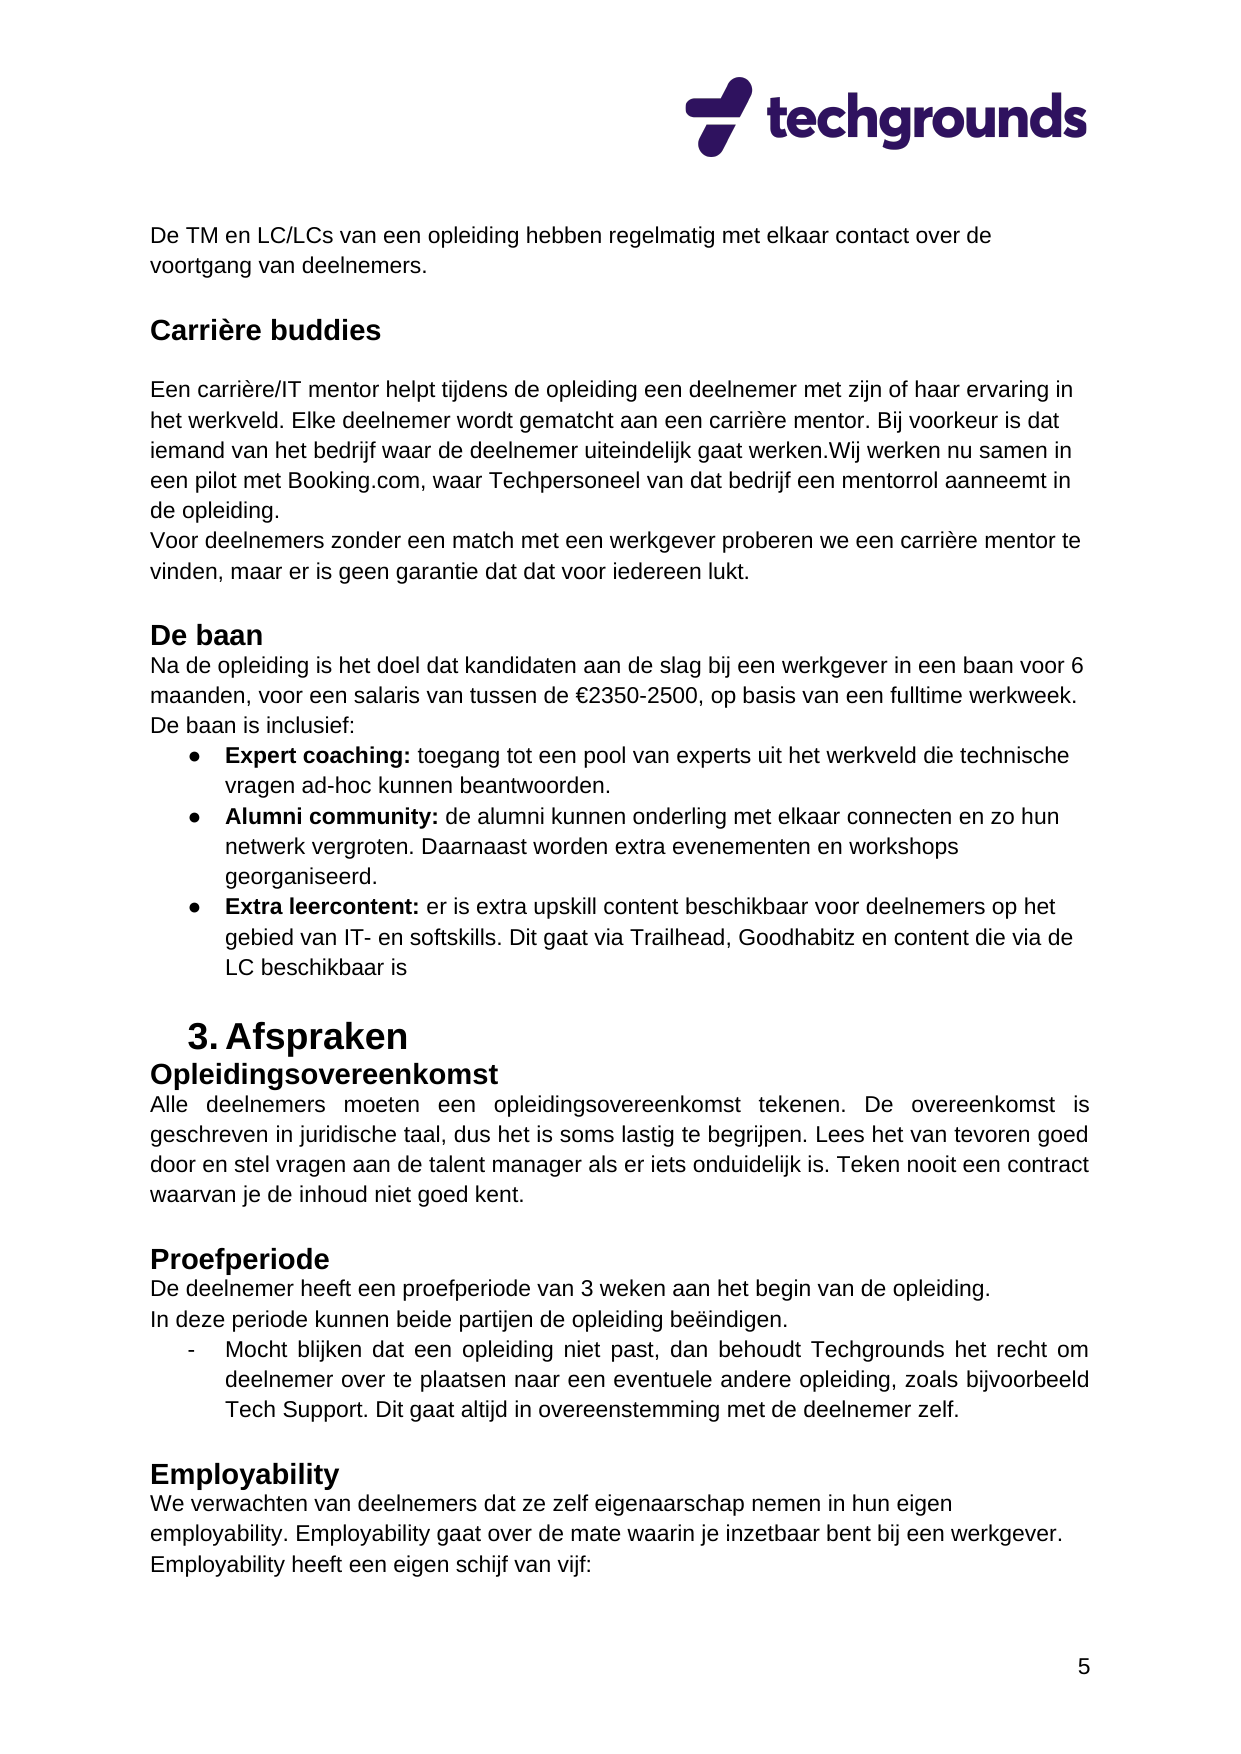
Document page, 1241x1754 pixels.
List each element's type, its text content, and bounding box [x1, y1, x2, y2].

subtitle Carrière buddies [150, 313, 1090, 346]
text De TM en LC/LCs van een opleiding hebben regelmatig met elkaar contact over de voortgang van deelnemers. [150, 222, 1090, 279]
text Na de opleiding is het doel dat kandidaten aan de slag bij een werkgever in een baan voor 6 maanden, voor een salaris van tussen de €2350-2500, op basis van een fulltime werkweek. [150, 652, 1090, 708]
list Expert coaching: toegang tot een pool van experts uit het werkveld die technische vragen ad-hoc kunnen beantwoorden. [187, 742, 1090, 799]
text Alle deelnemers moeten een opleidingsovereenkomst tekenen. De overeenkomst is geschreven in juridische taal, dus het is soms lastig te begrijpen. Lees het van tevoren goed door en stel vragen aan de talent manager als er iets onduidelijk is. Teken nooit een contract waarvan je de inhoud niet goed kent. [150, 1091, 1090, 1208]
picture [685, 77, 1087, 157]
subtitle Employability [150, 1457, 1090, 1490]
subtitle Opleidingsovereenkomst [150, 1057, 1090, 1091]
subtitle De baan [150, 618, 1090, 652]
text In deze periode kunnen beide partijen de opleiding beëindigen. [150, 1306, 1090, 1332]
list Extra leercontent: er is extra upskill content beschikbaar voor deelnemers op het gebied van IT- en softskills. Dit gaat via Trailhead, Goodhabitz en content die via de LC beschikbaar is [187, 893, 1090, 980]
text Een carrière/IT mentor helpt tijdens de opleiding een deelnemer met zijn of haar ervaring in het werkveld. Elke deelnemer wordt gematcht aan een carrière mentor. Bij voorkeur is dat iemand van het bedrijf waar de deelnemer uiteindelijk gaat werken.Wij werken nu samen in een pilot met Booking.com, waar Techpersoneel van dat bedrijf een mentorrol aanneemt in de opleiding. [150, 376, 1090, 524]
text We verwachten van deelnemers dat ze zelf eigenaarschap nemen in hun eigen employability. Employability gaat over de mate waarin je inzetbaar bent bij een werkgever. Employability heeft een eigen schijf van vijf: [150, 1490, 1090, 1577]
subtitle Afspraken [187, 1014, 1090, 1057]
text De baan is inclusief: [150, 712, 1090, 738]
list Alumni community: de alumni kunnen onderling met elkaar connecten en zo hun netwerk vergroten. Daarnaast worden extra evenementen en workshops georganiseerd. [187, 803, 1090, 889]
list Mocht blijken dat een opleiding niet past, dan behoudt Techgrounds het recht om deelnemer over te plaatsen naar een eventuele andere opleiding, zoals bijvoorbeeld Tech Support. Dit gaat altijd in overeenstemming met de deelnemer zelf. [187, 1336, 1090, 1423]
text Voor deelnemers zonder een match met een werkgever proberen we een carrière mentor te vinden, maar er is geen garantie dat dat voor iedereen lukt. [150, 527, 1090, 584]
subtitle Proefperiode [150, 1242, 1090, 1275]
text De deelnemer heeft een proefperiode van 3 weken aan het begin van de opleiding. [150, 1275, 1090, 1302]
